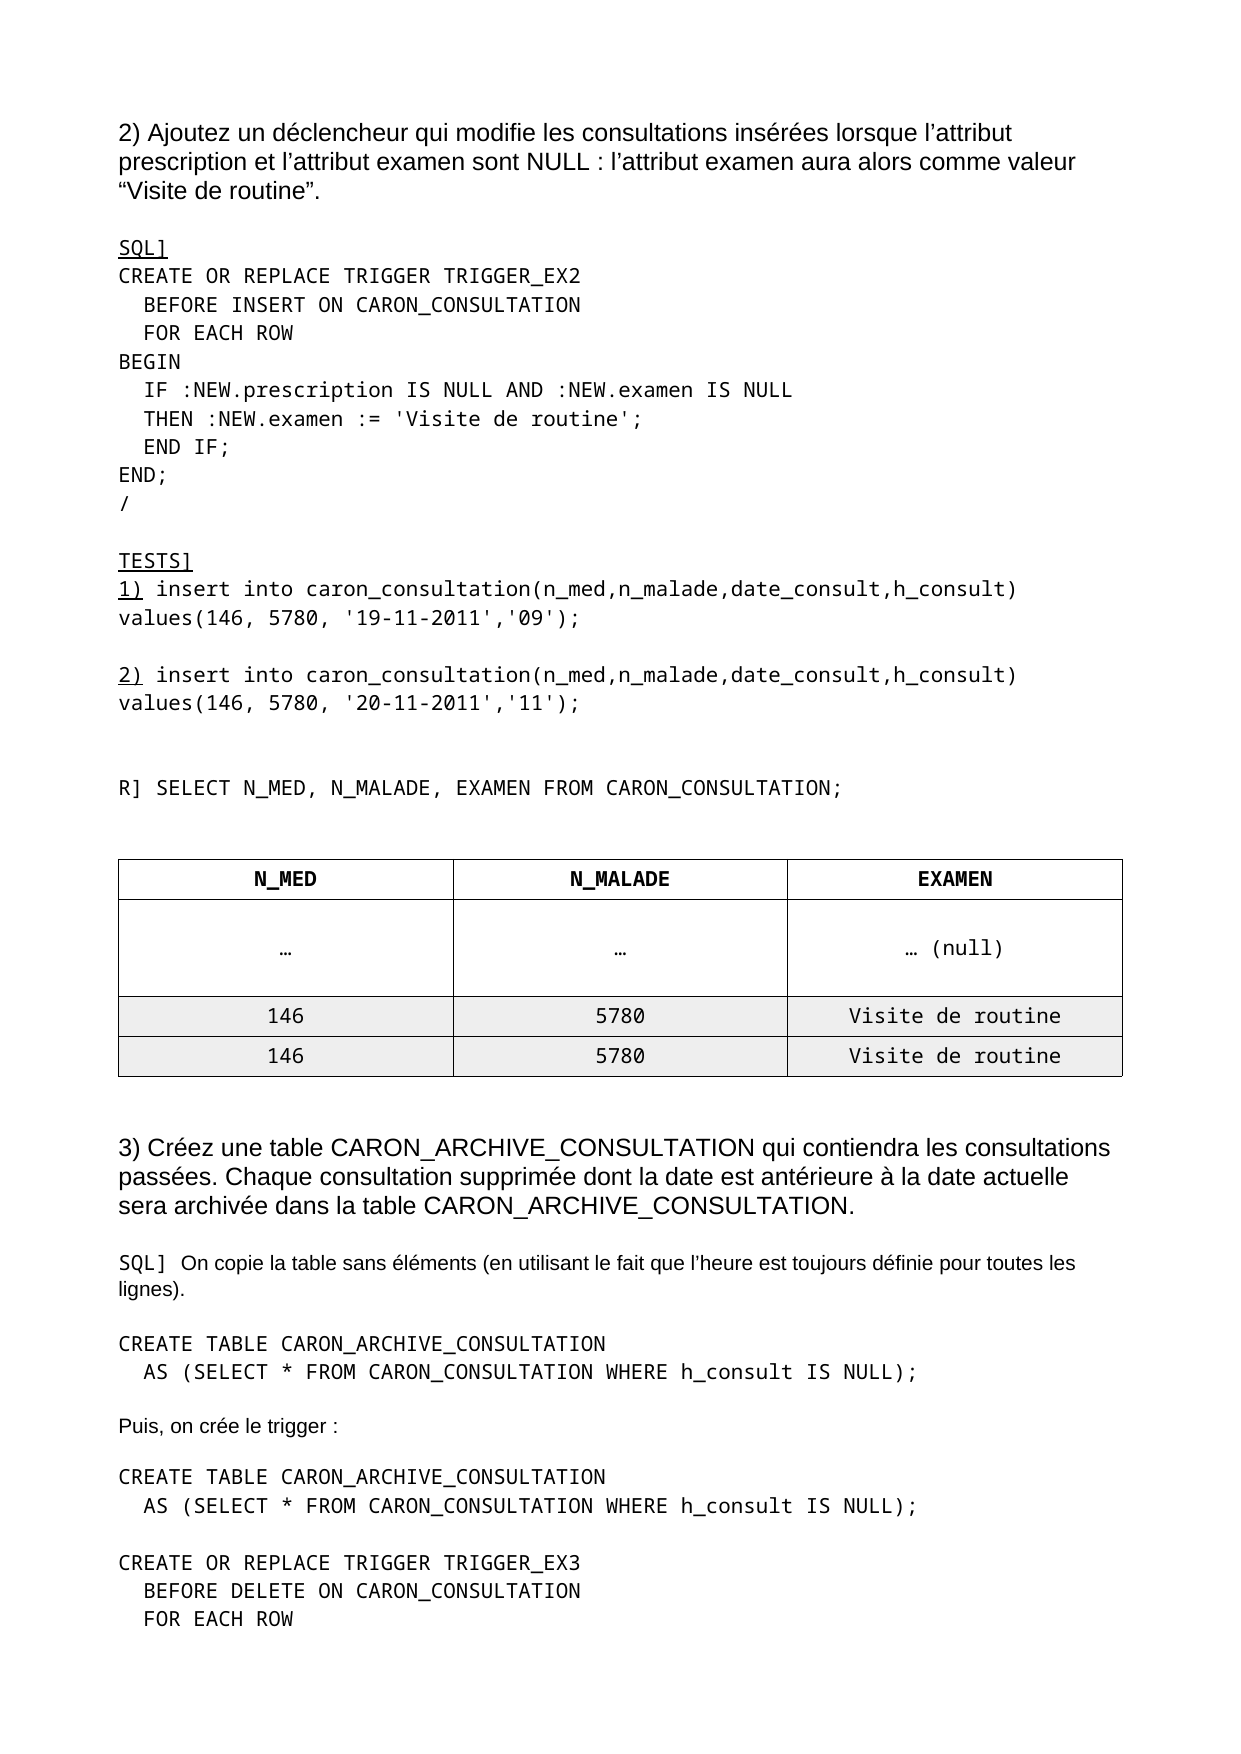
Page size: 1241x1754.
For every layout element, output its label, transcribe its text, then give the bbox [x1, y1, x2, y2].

text SQL] On copie la table sans éléments (en utilisant le fait que l’heure est toujours définie pour toutes les lignes). [118, 1248, 1122, 1301]
text 2) insert into caron_consultation(n_med,n_malade,date_consult,h_consult) values(146, 5780, '20-11-2011','11'); [118, 660, 1122, 717]
text CREATE TABLE CARON_ARCHIVE_CONSULTATION [118, 1329, 1122, 1357]
text 1) insert into caron_consultation(n_med,n_malade,date_consult,h_consult) values(146, 5780, '19-11-2011','09'); [118, 574, 1122, 631]
text BEGIN [118, 347, 1122, 375]
text END IF; [118, 432, 1122, 461]
text SQL] [118, 233, 1122, 262]
text AS (SELECT * FROM CARON_CONSULTATION WHERE h_consult IS NULL); [118, 1491, 1122, 1519]
text CREATE OR REPLACE TRIGGER TRIGGER_EX2 [118, 262, 1122, 290]
text FOR EACH ROW [118, 1604, 1122, 1633]
table_cell … [119, 900, 453, 996]
text Puis, on crée le trigger : [118, 1414, 1122, 1438]
text 2) Ajoutez un déclencheur qui modifie les consultations insérées lorsque l’attribut prescription et l’attribut examen sont NULL : l’attribut examen aura alors comme valeur “Visite de routine”. [118, 118, 1122, 204]
text THEN :NEW.examen := 'Visite de routine'; [118, 404, 1122, 432]
table_header EXAMEN [788, 860, 1122, 899]
text 3) Créez une table CARON_ARCHIVE_CONSULTATION qui contiendra les consultations passées. Chaque consultation supprimée dont la date est antérieure à la date actuelle sera archivée dans la table CARON_ARCHIVE_CONSULTATION. [118, 1133, 1122, 1219]
text BEFORE INSERT ON CARON_CONSULTATION [118, 290, 1122, 318]
text / [118, 489, 1122, 517]
table_cell 146 [119, 997, 453, 1036]
table_header N_MALADE [454, 860, 787, 899]
text CREATE TABLE CARON_ARCHIVE_CONSULTATION [118, 1462, 1122, 1491]
table_cell 146 [119, 1037, 453, 1076]
text CREATE OR REPLACE TRIGGER TRIGGER_EX3 [118, 1548, 1122, 1576]
text END; [118, 461, 1122, 489]
table_cell Visite de routine [788, 1037, 1122, 1076]
table_cell 5780 [454, 1037, 787, 1076]
text FOR EACH ROW [118, 318, 1122, 347]
text R] SELECT N_MED, N_MALADE, EXAMEN FROM CARON_CONSULTATION; [118, 773, 1122, 802]
text BEFORE DELETE ON CARON_CONSULTATION [118, 1576, 1122, 1604]
table_cell 5780 [454, 997, 787, 1036]
table_cell Visite de routine [788, 997, 1122, 1036]
text AS (SELECT * FROM CARON_CONSULTATION WHERE h_consult IS NULL); [118, 1357, 1122, 1386]
table_cell … [454, 900, 787, 996]
table_cell … (null) [788, 900, 1122, 996]
table_header N_MED [119, 860, 453, 899]
text TESTS] [118, 546, 1122, 574]
text IF :NEW.prescription IS NULL AND :NEW.examen IS NULL [118, 375, 1122, 404]
